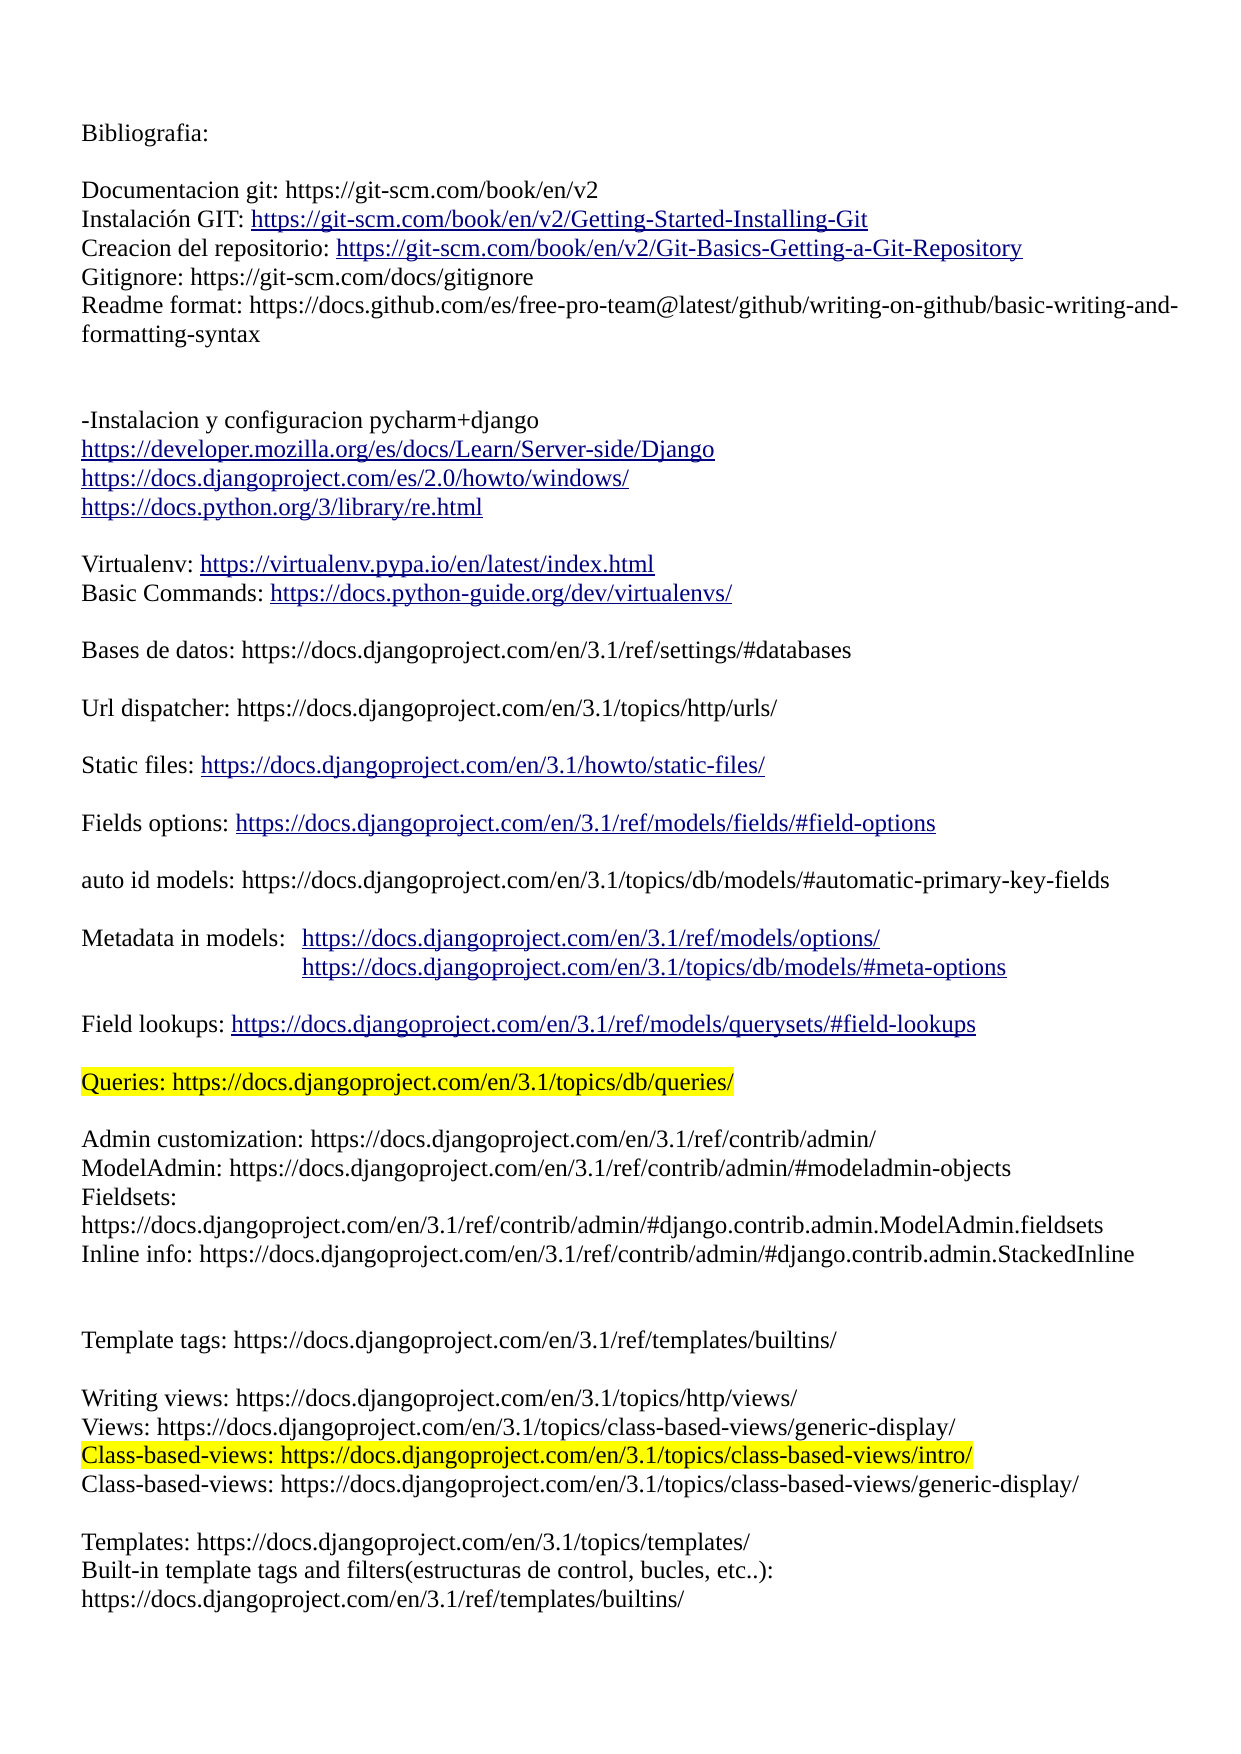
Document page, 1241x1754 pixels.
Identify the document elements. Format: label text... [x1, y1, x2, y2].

text Instalación GIT: https://git-scm.com/book/en/v2/Getting-Started-Installing-Git [81, 204, 1180, 233]
text https://developer.mozilla.org/es/docs/Learn/Server-side/Django [81, 434, 1180, 463]
text auto id models: https://docs.djangoproject.com/en/3.1/topics/db/models/#automatic-primary-key-fields [81, 866, 1180, 894]
text Metadata in models: https://docs.djangoproject.com/en/3.1/ref/models/options/ [81, 923, 1180, 952]
text Writing views: https://docs.djangoproject.com/en/3.1/topics/http/views/ [81, 1383, 1180, 1412]
text Admin customization: https://docs.djangoproject.com/en/3.1/ref/contrib/admin/ [81, 1124, 1180, 1153]
text Template tags: https://docs.djangoproject.com/en/3.1/ref/templates/builtins/ [81, 1326, 1180, 1354]
text Fieldsets: https://docs.djangoproject.com/en/3.1/ref/contrib/admin/#django.contrib.admin.ModelAdmin.fieldsets [81, 1182, 1180, 1239]
text Documentacion git: https://git-scm.com/book/en/v2 [81, 176, 1180, 204]
text Class-based-views: https://docs.djangoproject.com/en/3.1/topics/class-based-views/generic-display/ [81, 1469, 1180, 1498]
text Virtualenv: https://virtualenv.pypa.io/en/latest/index.html [81, 549, 1180, 578]
text Gitignore: https://git-scm.com/docs/gitignore [81, 262, 1180, 291]
text Fields options: https://docs.djangoproject.com/en/3.1/ref/models/fields/#field-options [81, 808, 1180, 837]
text Creacion del repositorio: https://git-scm.com/book/en/v2/Git-Basics-Getting-a-Git-Repository [81, 233, 1180, 262]
text ModelAdmin: https://docs.djangoproject.com/en/3.1/ref/contrib/admin/#modeladmin-objects [81, 1153, 1180, 1182]
text https://docs.python.org/3/library/re.html [81, 492, 1180, 521]
text Readme format: https://docs.github.com/es/free-pro-team@latest/github/writing-on-github/basic-writing-and-formatting-syntax [81, 291, 1180, 348]
text Static files: https://docs.djangoproject.com/en/3.1/howto/static-files/ [81, 751, 1180, 779]
text Views: https://docs.djangoproject.com/en/3.1/topics/class-based-views/generic-display/ [81, 1412, 1180, 1441]
text https://docs.djangoproject.com/es/2.0/howto/windows/ [81, 463, 1180, 492]
text Bibliografia: [81, 118, 1180, 147]
text https://docs.djangoproject.com/en/3.1/topics/db/models/#meta-options [81, 952, 1180, 981]
text Class-based-views: https://docs.djangoproject.com/en/3.1/topics/class-based-views/intro/ [81, 1441, 1180, 1469]
text Built-in template tags and filters(estructuras de control, bucles, etc..): https://docs.djangoproject.com/en/3.1/ref/templates/builtins/ [81, 1556, 1180, 1613]
text Url dispatcher: https://docs.djangoproject.com/en/3.1/topics/http/urls/ [81, 693, 1180, 722]
text Queries: https://docs.djangoproject.com/en/3.1/topics/db/queries/ [81, 1067, 1180, 1096]
text Inline info: https://docs.djangoproject.com/en/3.1/ref/contrib/admin/#django.contrib.admin.StackedInline [81, 1239, 1180, 1268]
text Basic Commands: https://docs.python-guide.org/dev/virtualenvs/ [81, 578, 1180, 607]
text Bases de datos: https://docs.djangoproject.com/en/3.1/ref/settings/#databases [81, 636, 1180, 664]
text -Instalacion y configuracion pycharm+django [81, 406, 1180, 434]
text Field lookups: https://docs.djangoproject.com/en/3.1/ref/models/querysets/#field-lookups [81, 1009, 1180, 1038]
text Templates: https://docs.djangoproject.com/en/3.1/topics/templates/ [81, 1527, 1180, 1556]
